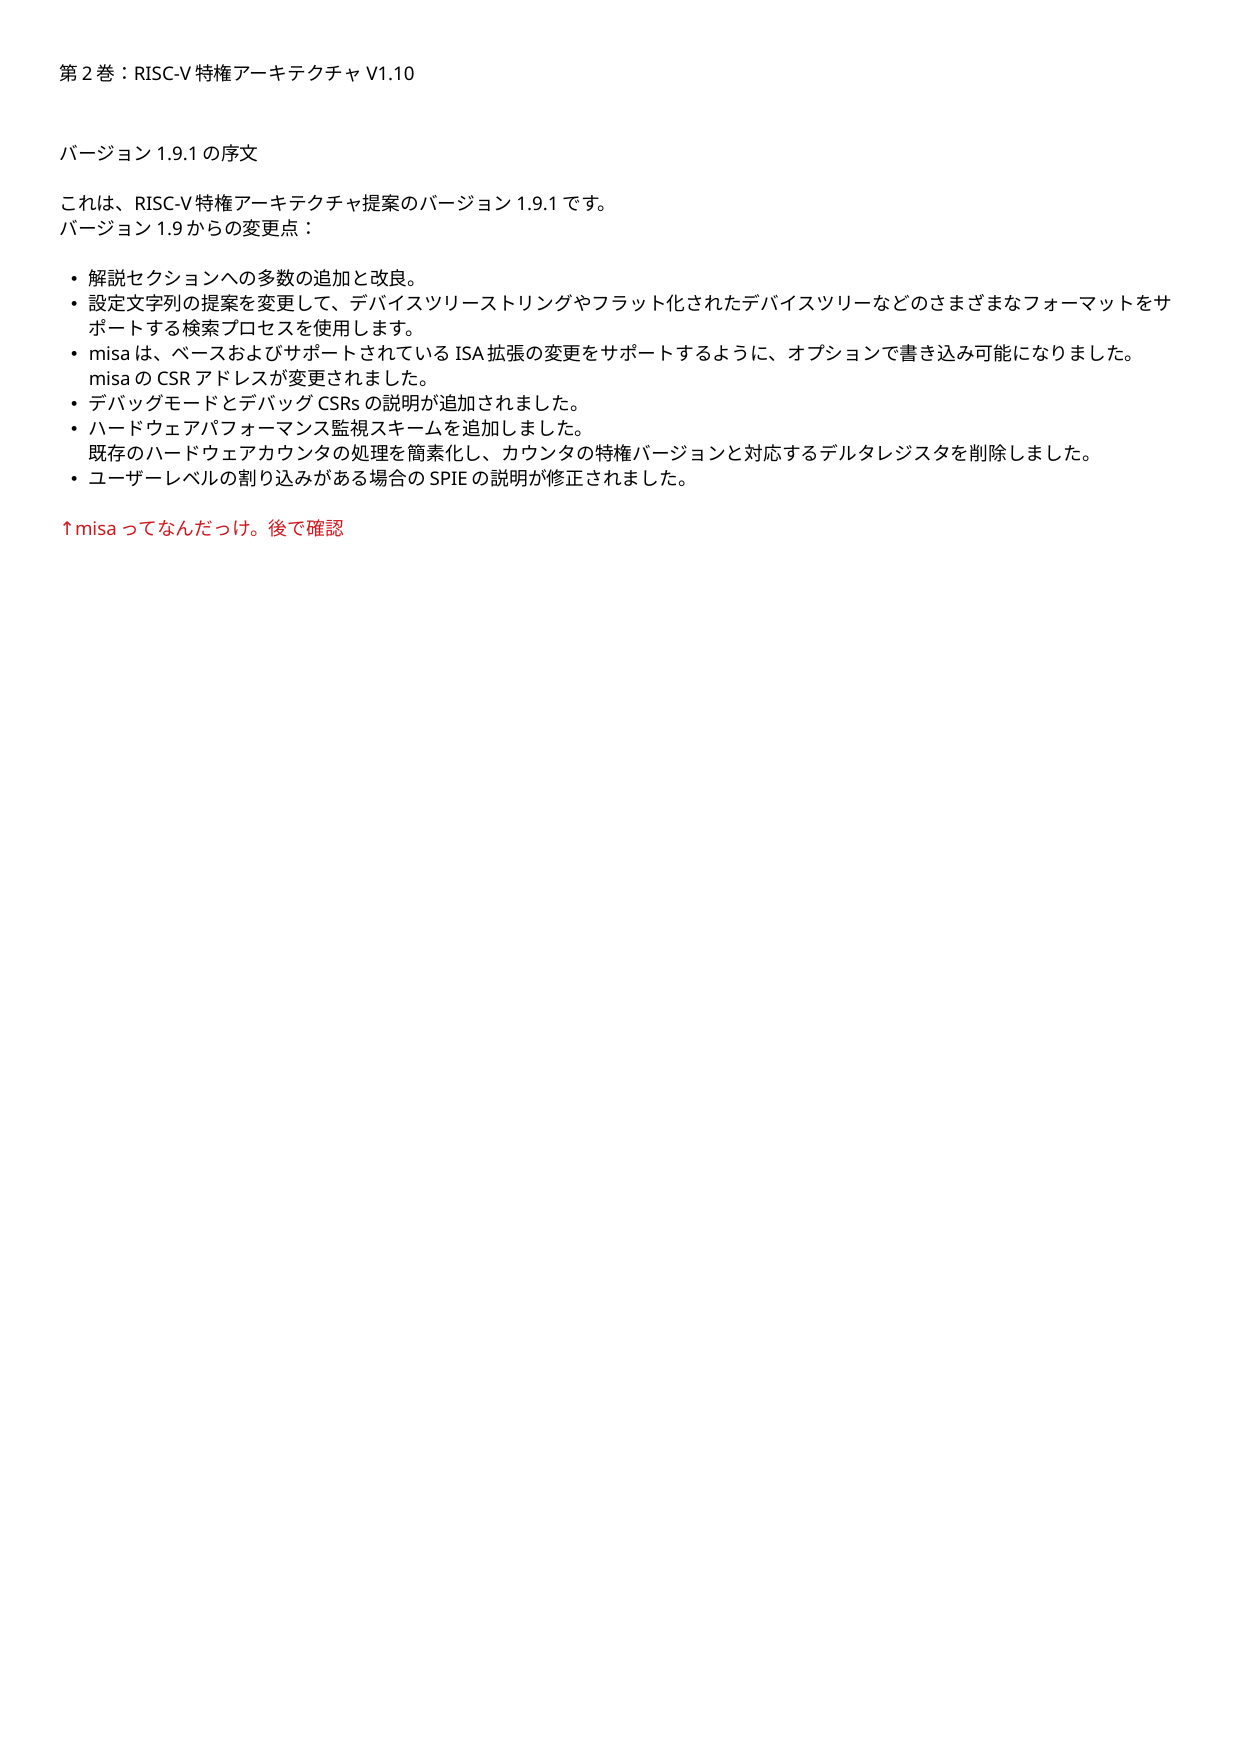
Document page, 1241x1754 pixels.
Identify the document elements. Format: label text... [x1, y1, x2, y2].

text バージョン1.9.1の序文 [59, 141, 1181, 166]
list ユーザーレベルの割り込みがある場合のSPIEの説明が修正されました。 [71, 466, 1181, 491]
list ハードウェアパフォーマンス監視スキームを追加しました。 [71, 416, 1181, 441]
list 設定文字列の提案を変更して、デバイスツリーストリングやフラット化されたデバイスツリーなどのさまざまなフォーマットをサポートする検索プロセスを使用します。 [71, 291, 1181, 341]
list misaは、ベースおよびサポートされているISA拡張の変更をサポートするように、オプションで書き込み可能になりました。 [71, 341, 1181, 366]
list misaのCSRアドレスが変更されました。 [71, 366, 1181, 391]
text バージョン1.9からの変更点： [59, 216, 1181, 241]
text これは、RISC-V特権アーキテクチャ提案のバージョン1.9.1です。 [59, 191, 1181, 216]
list 既存のハードウェアカウンタの処理を簡素化し、カウンタの特権バージョンと対応するデルタレジスタを削除しました。 [71, 441, 1181, 466]
list デバッグモードとデバッグCSRsの説明が追加されました。 [71, 391, 1181, 416]
text ↑misaってなんだっけ。後で確認 [59, 516, 1181, 541]
list 解説セクションへの多数の追加と改良。 [71, 266, 1181, 291]
